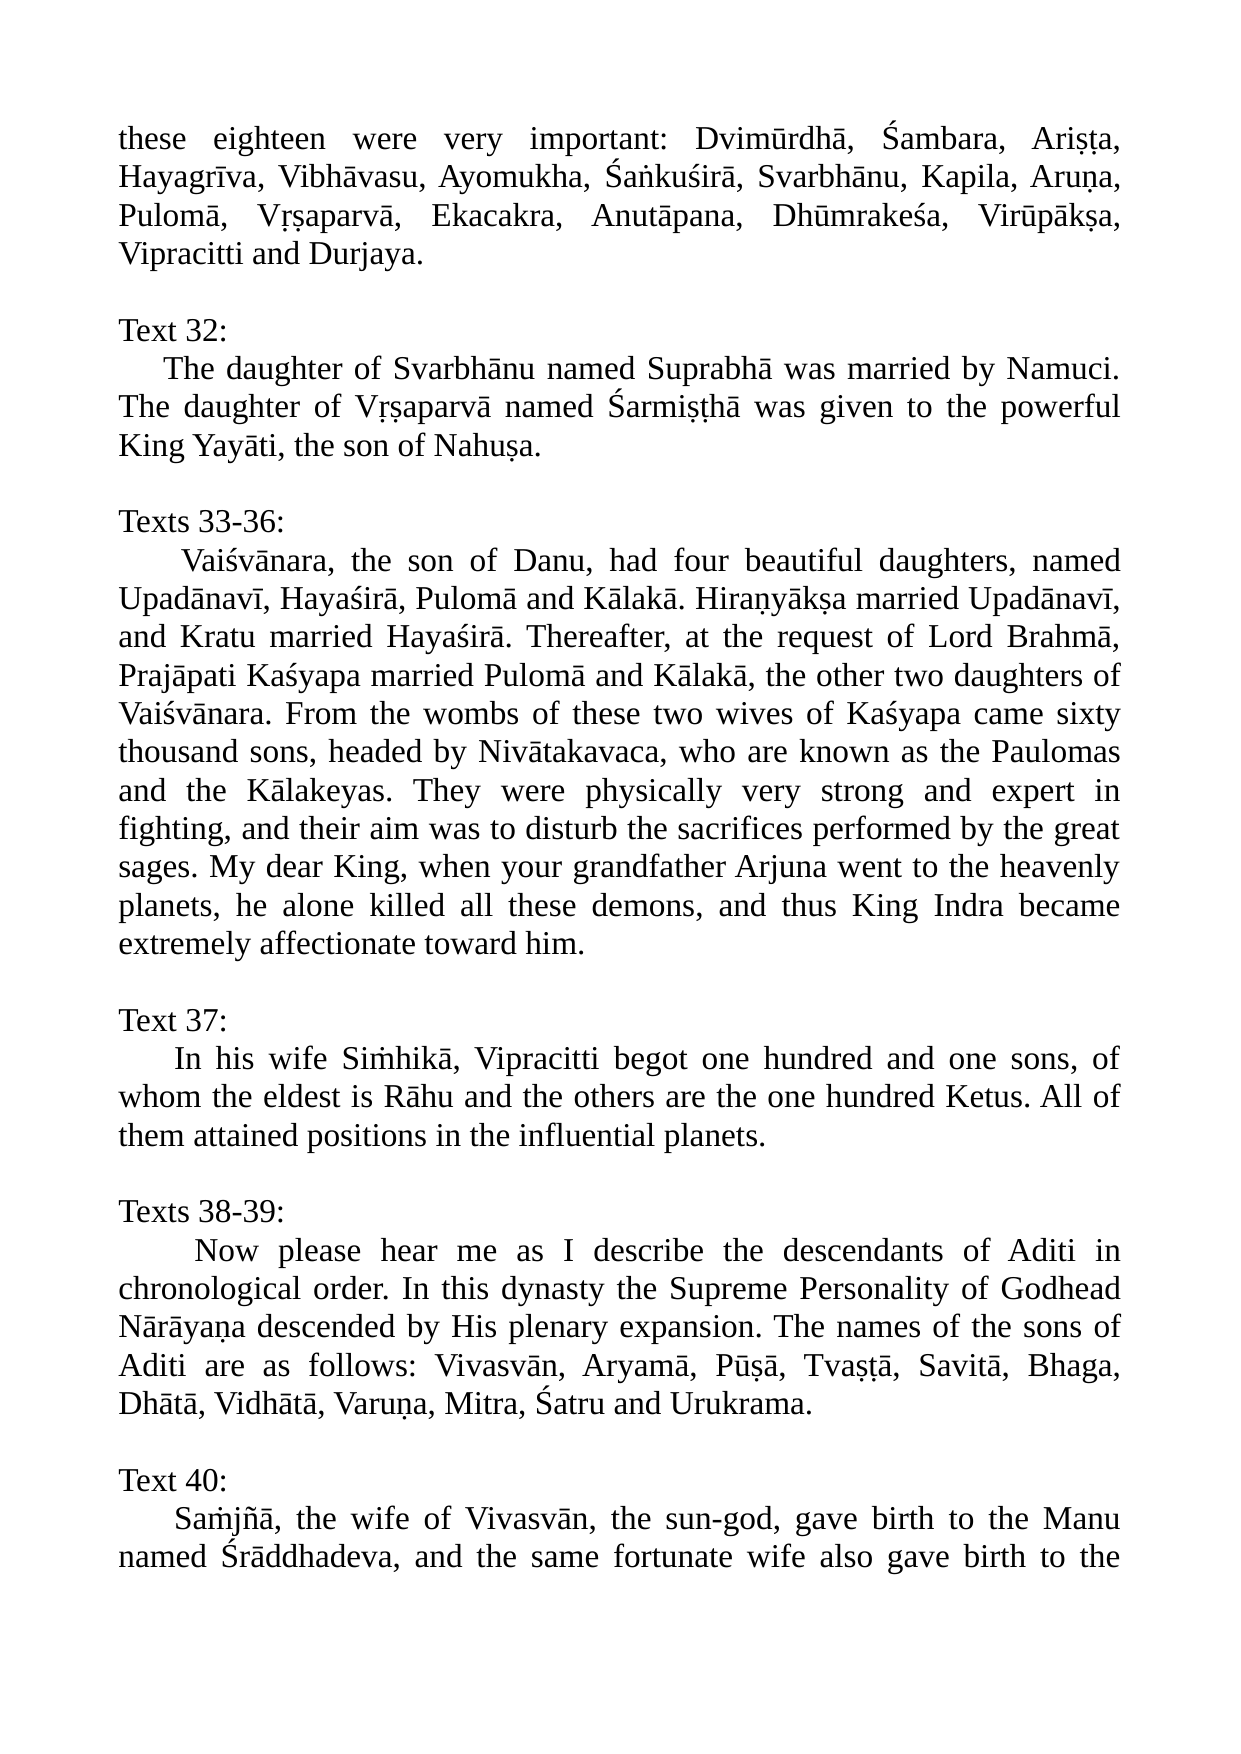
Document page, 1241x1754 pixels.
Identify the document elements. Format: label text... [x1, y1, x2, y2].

text Saṁjñā, the wife of Vivasvān, the sun-god, gave birth to the Manu named Śrāddhadeva, and the same fortunate wife also gave birth to the [118, 1498, 1122, 1575]
text Text 40: [118, 1460, 1122, 1498]
text Texts 33-36: [118, 501, 1122, 540]
text Vaiśvānara, the son of Danu, had four beautiful daughters, named Upadānavī, Hayaśirā, Pulomā and Kālakā. Hiraṇyākṣa married Upadānavī, and Kratu married Hayaśirā. Thereafter, at the request of Lord Brahmā, Prajāpati Kaśyapa married Pulomā and Kālakā, the other two daughters of Vaiśvānara. From the wombs of these two wives of Kaśyapa came sixty thousand sons, headed by Nivātakavaca, who are known as the Paulomas and the Kālakeyas. They were physically very strong and expert in fighting, and their aim was to disturb the sacrifices performed by the great sages. My dear King, when your grandfather Arjuna went to the heavenly planets, he alone killed all these demons, and thus King Indra became extremely affectionate toward him. [118, 540, 1122, 961]
text In his wife Siṁhikā, Vipracitti begot one hundred and one sons, of whom the eldest is Rāhu and the others are the one hundred Ketus. All of them attained positions in the influential planets. [118, 1038, 1122, 1153]
text Text 37: [118, 1000, 1122, 1038]
text The daughter of Svarbhānu named Suprabhā was married by Namuci. The daughter of Vṛṣaparvā named Śarmiṣṭhā was given to the powerful King Yayāti, the son of Nahuṣa. [118, 348, 1122, 463]
text these eighteen were very important: Dvimūrdhā, Śambara, Ariṣṭa, Hayagrīva, Vibhāvasu, Ayomukha, Śaṅkuśirā, Svarbhānu, Kapila, Aruṇa, Pulomā, Vṛṣaparvā, Ekacakra, Anutāpana, Dhūmrakeśa, Virūpākṣa, Vipracitti and Durjaya. [118, 118, 1122, 271]
text Texts 38-39: [118, 1191, 1122, 1230]
text Text 32: [118, 310, 1122, 348]
text Now please hear me as I describe the descendants of Aditi in chronological order. In this dynasty the Supreme Personality of Godhead Nārāyaṇa descended by His plenary expansion. The names of the sons of Aditi are as follows: Vivasvān, Aryamā, Pūṣā, Tvaṣṭā, Savitā, Bhaga, Dhātā, Vidhātā, Varuṇa, Mitra, Śatru and Urukrama. [118, 1230, 1122, 1421]
